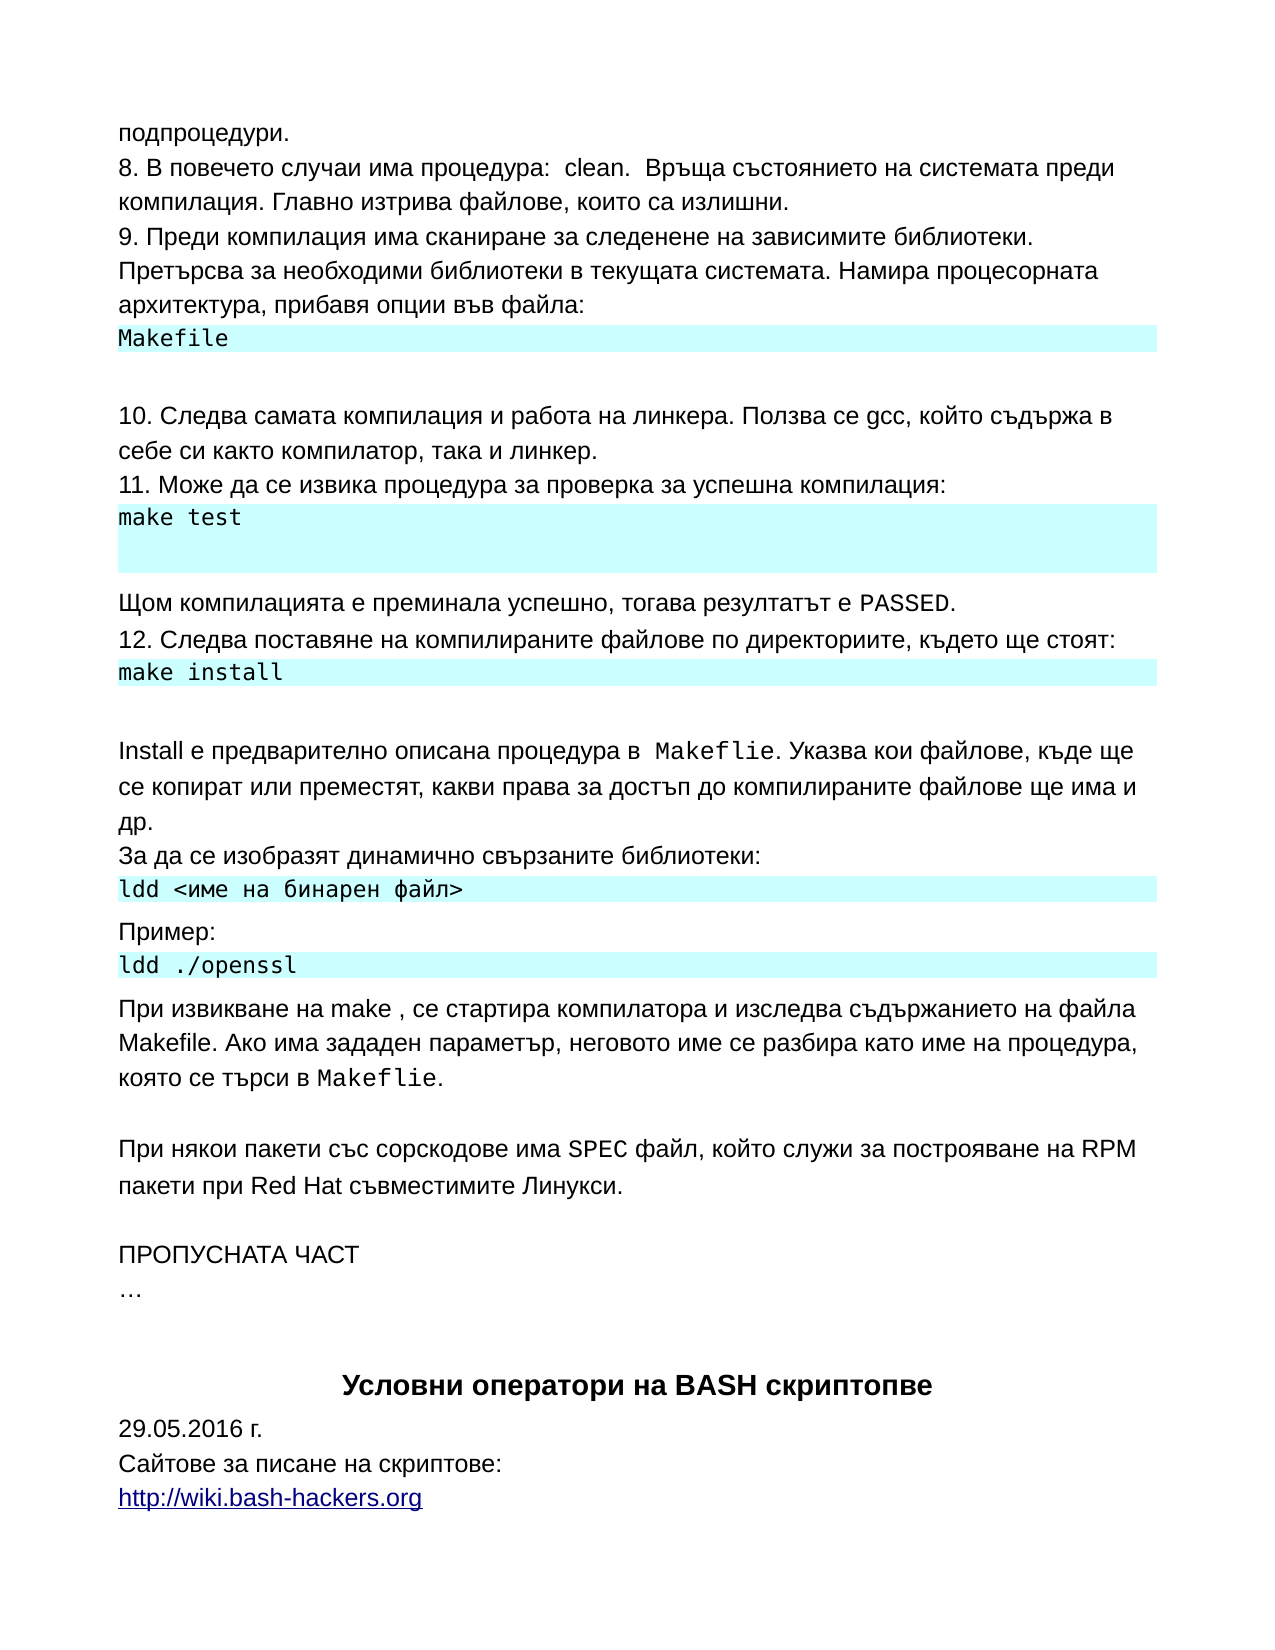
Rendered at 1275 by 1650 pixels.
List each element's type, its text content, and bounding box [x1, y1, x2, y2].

text … [118, 1274, 1157, 1303]
text При някои пакети със сорскодове има SPEC файл, който служи за построяване на RPM пакети при Red Hat съвместимите Линукси. [118, 1134, 1157, 1199]
text make install [118, 659, 1157, 686]
text Makefile [118, 325, 1157, 352]
text 9. Преди компилация има сканиране за следенене на зависимите библиотеки. Претърсва за необходими библиотеки в текущата системата. Намира процесорната архитектура, прибавя опции във файла: [118, 222, 1157, 319]
text 11. Може да се извика процедура за проверка за успешна компилация: [118, 470, 1157, 499]
text При извикване на make , се стартира компилатора и изследва съдържанието на файла Makefile. Ако има зададен параметър, неговото име се разбира като име на процедура, която се търси в Makeflie. [118, 993, 1157, 1093]
text ldd <име на бинарен файл> [118, 876, 1157, 902]
text Пример: [118, 917, 1157, 946]
text подпроцедури. [118, 118, 1157, 147]
text make test [118, 504, 1157, 531]
text За да се изобразят динамично свързаните библиотеки: [118, 841, 1157, 870]
text 12. Следва поставяне на компилираните файлове по директориите, където ще стоят: [118, 625, 1157, 654]
text 10. Следва самата компилация и работа на линкера. Ползва се gcc, който съдържа в себе си както компилатор, така и линкер. [118, 401, 1157, 464]
text 29.05.2016 г. [118, 1414, 1157, 1443]
text http://wiki.bash-hackers.org [118, 1483, 1157, 1512]
text 8. В повечето случаи има процедура: clean. Връща състоянието на системата преди компилация. Главно изтрива файлове, които са излишни. [118, 153, 1157, 216]
text Install е предварително описана процедура в Makeflie. Указва кои файлове, къде ще се копират или преместят, какви права за достъп до компилираните файлове ще има и др. [118, 736, 1157, 836]
text Сайтове за писане на скриптове: [118, 1449, 1157, 1477]
text ldd ./openssl [118, 952, 1157, 978]
text ПРОПУСНАТА ЧАСТ [118, 1240, 1157, 1268]
subtitle Условни оператори на BASH скриптопве [118, 1368, 1157, 1402]
text Щом компилацията е преминала успешно, тогава резултатът е PASSED. [118, 588, 1157, 619]
